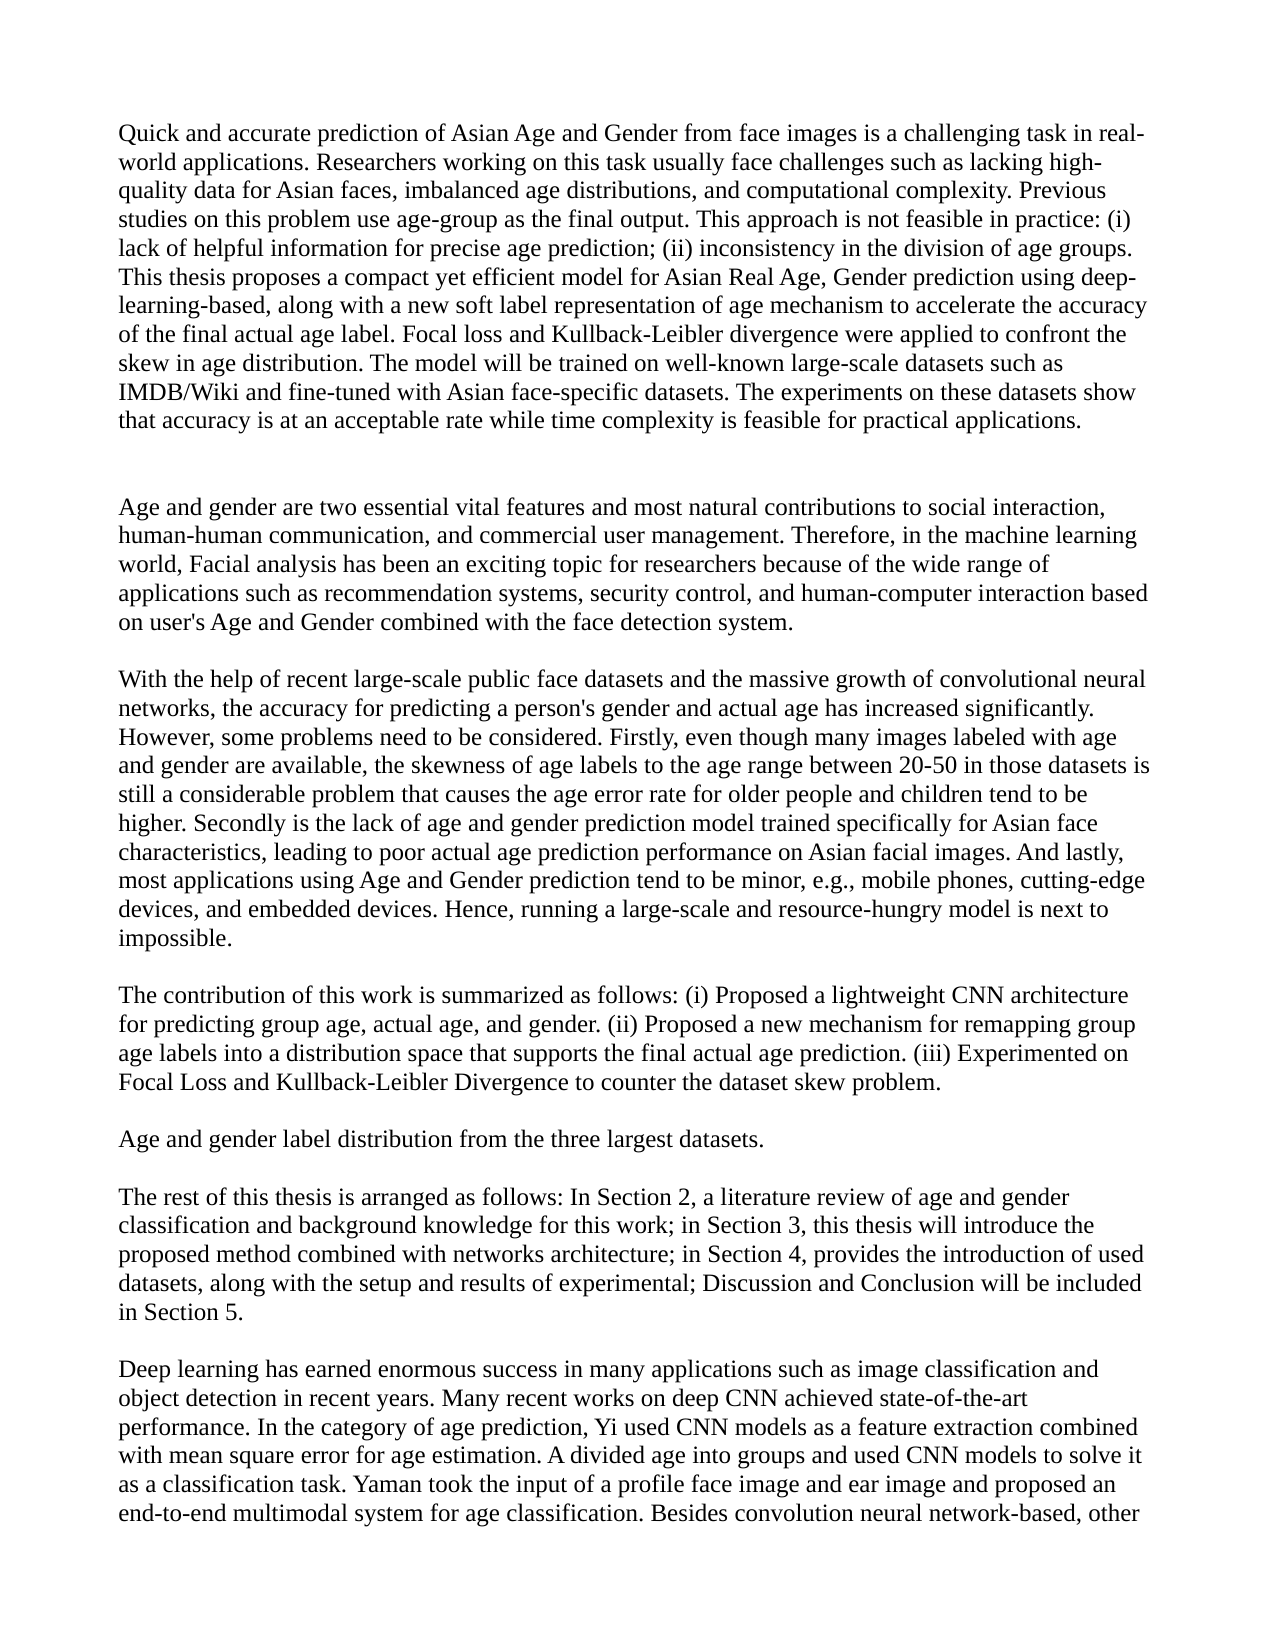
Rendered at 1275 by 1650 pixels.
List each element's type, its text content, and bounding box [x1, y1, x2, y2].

text Quick and accurate prediction of Asian Age and Gender from face images is a challenging task in real-world applications. Researchers working on this task usually face challenges such as lacking high-quality data for Asian faces, imbalanced age distributions, and computational complexity. Previous studies on this problem use age-group as the final output. This approach is not feasible in practice: (i) lack of helpful information for precise age prediction; (ii) inconsistency in the division of age groups. This thesis proposes a compact yet efficient model for Asian Real Age, Gender prediction using deep-learning-based, along with a new soft label representation of age mechanism to accelerate the accuracy of the final actual age label. Focal loss and Kullback-Leibler divergence were applied to confront the skew in age distribution. The model will be trained on well-known large-scale datasets such as IMDB/Wiki and fine-tuned with Asian face-specific datasets. The experiments on these datasets show that accuracy is at an acceptable rate while time complexity is feasible for practical applications. Age and gender are two essential vital features and most natural contributions to social interaction, human-human communication, and commercial user management. Therefore, in the machine learning world, Facial analysis has been an exciting topic for researchers because of the wide range of applications such as recommendation systems, security control, and human-computer interaction based on user's Age and Gender combined with the face detection system. With the help of recent large-scale public face datasets and the massive growth of convolutional neural networks, the accuracy for predicting a person's gender and actual age has increased significantly. However, some problems need to be considered. Firstly, even though many images labeled with age and gender are available, the skewness of age labels to the age range between 20-50 in those datasets is still a considerable problem that causes the age error rate for older people and children tend to be higher. Secondly is the lack of age and gender prediction model trained specifically for Asian face characteristics, leading to poor actual age prediction performance on Asian facial images. And lastly, most applications using Age and Gender prediction tend to be minor, e.g., mobile phones, cutting-edge devices, and embedded devices. Hence, running a large-scale and resource-hungry model is next to impossible. The contribution of this work is summarized as follows: (i) Proposed a lightweight CNN architecture for predicting group age, actual age, and gender. (ii) Proposed a new mechanism for remapping group age labels into a distribution space that supports the final actual age prediction. (iii) Experimented on Focal Loss and Kullback-Leibler Divergence to counter the dataset skew problem. Age and gender label distribution from the three largest datasets. The rest of this thesis is arranged as follows: In Section 2, a literature review of age and gender classification and background knowledge for this work; in Section 3, this thesis will introduce the proposed method combined with networks architecture; in Section 4, provides the introduction of used datasets, along with the setup and results of experimental; Discussion and Conclusion will be included in Section 5. Deep learning has earned enormous success in many applications such as image classification and object detection in recent years. Many recent works on deep CNN achieved state-of-the-art performance. In the category of age prediction, Yi used CNN models as a feature extraction combined with mean square error for age estimation. A divided age into groups and used CNN models to solve it as a classification task. Yaman took the input of a profile face image and ear image and proposed an end-to-end multimodal system for age classification. Besides convolution neural network-based, other [118, 118, 1157, 1527]
